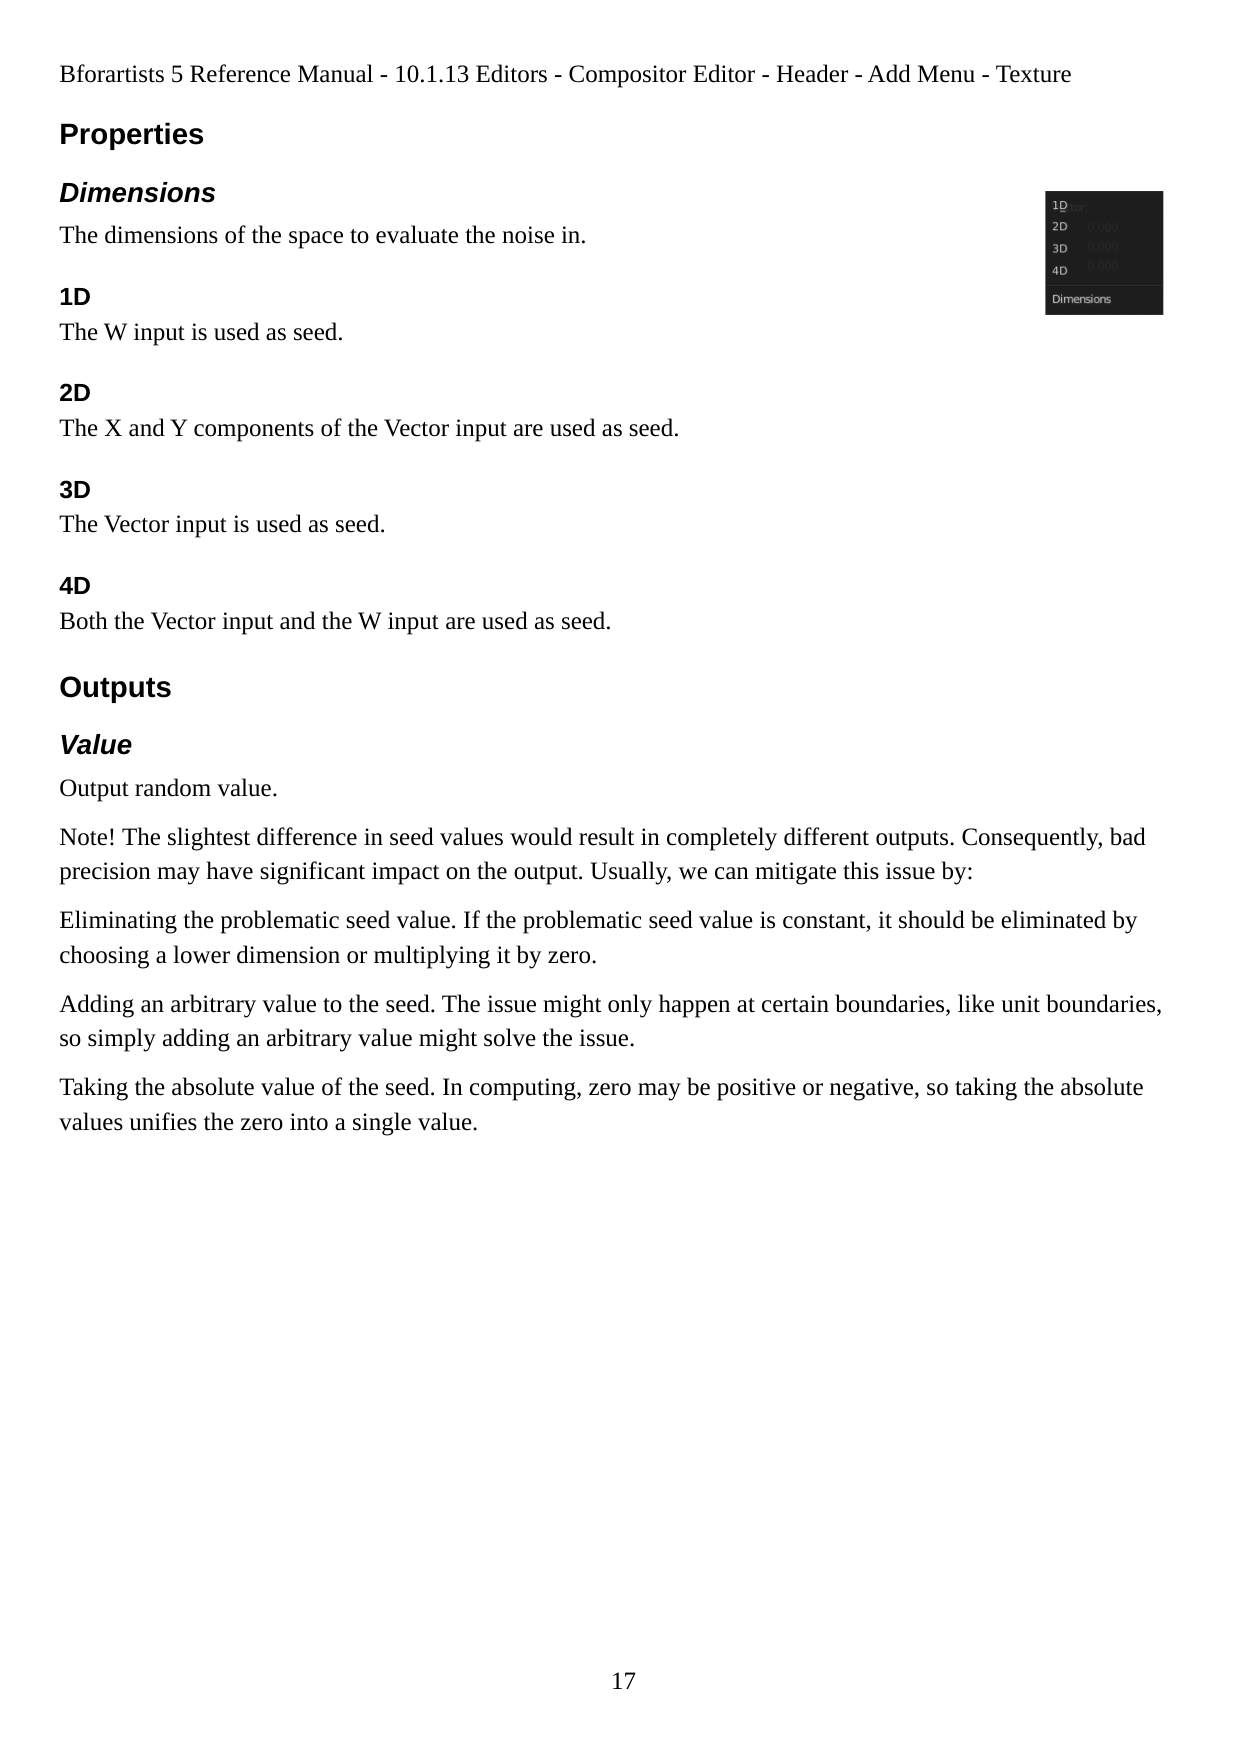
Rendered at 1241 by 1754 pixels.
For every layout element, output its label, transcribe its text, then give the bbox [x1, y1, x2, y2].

text Taking the absolute value of the seed. In computing, zero may be positive or negative, so taking the absolute values unifies the zero into a single value. [59, 1072, 1181, 1136]
subtitle Value [59, 728, 1181, 760]
text The dimensions of the space to evaluate the noise in. [59, 220, 1045, 249]
subtitle [1164, 282, 1181, 311]
subtitle 3D [59, 475, 1181, 503]
subtitle 2D [59, 378, 1181, 407]
text Both the Vector input and the W input are used as seed. [59, 606, 1181, 634]
text The Vector input is used as seed. [59, 509, 1181, 538]
subtitle 4D [59, 571, 1181, 599]
subtitle 1D [59, 282, 1045, 311]
picture [1045, 191, 1164, 315]
text The X and Y components of the Vector input are used as seed. [59, 413, 1181, 442]
text Adding an arbitrary value to the seed. The issue might only happen at certain boundaries, like unit boundaries, so simply adding an arbitrary value might solve the issue. [59, 989, 1181, 1052]
text Eliminating the problematic seed value. If the problematic seed value is constant, it should be eliminated by choosing a lower dimension or multiplying it by zero. [59, 905, 1181, 968]
text Note! The slightest difference in seed values would result in completely different outputs. Consequently, bad precision may have significant impact on the output. Usually, we can mitigate this issue by: [59, 822, 1181, 885]
text The W input is used as seed. [59, 317, 1181, 346]
subtitle Properties [59, 117, 1181, 151]
subtitle Outputs [59, 669, 1181, 703]
text Output random value. [59, 773, 1181, 801]
subtitle Dimensions [59, 176, 1181, 208]
